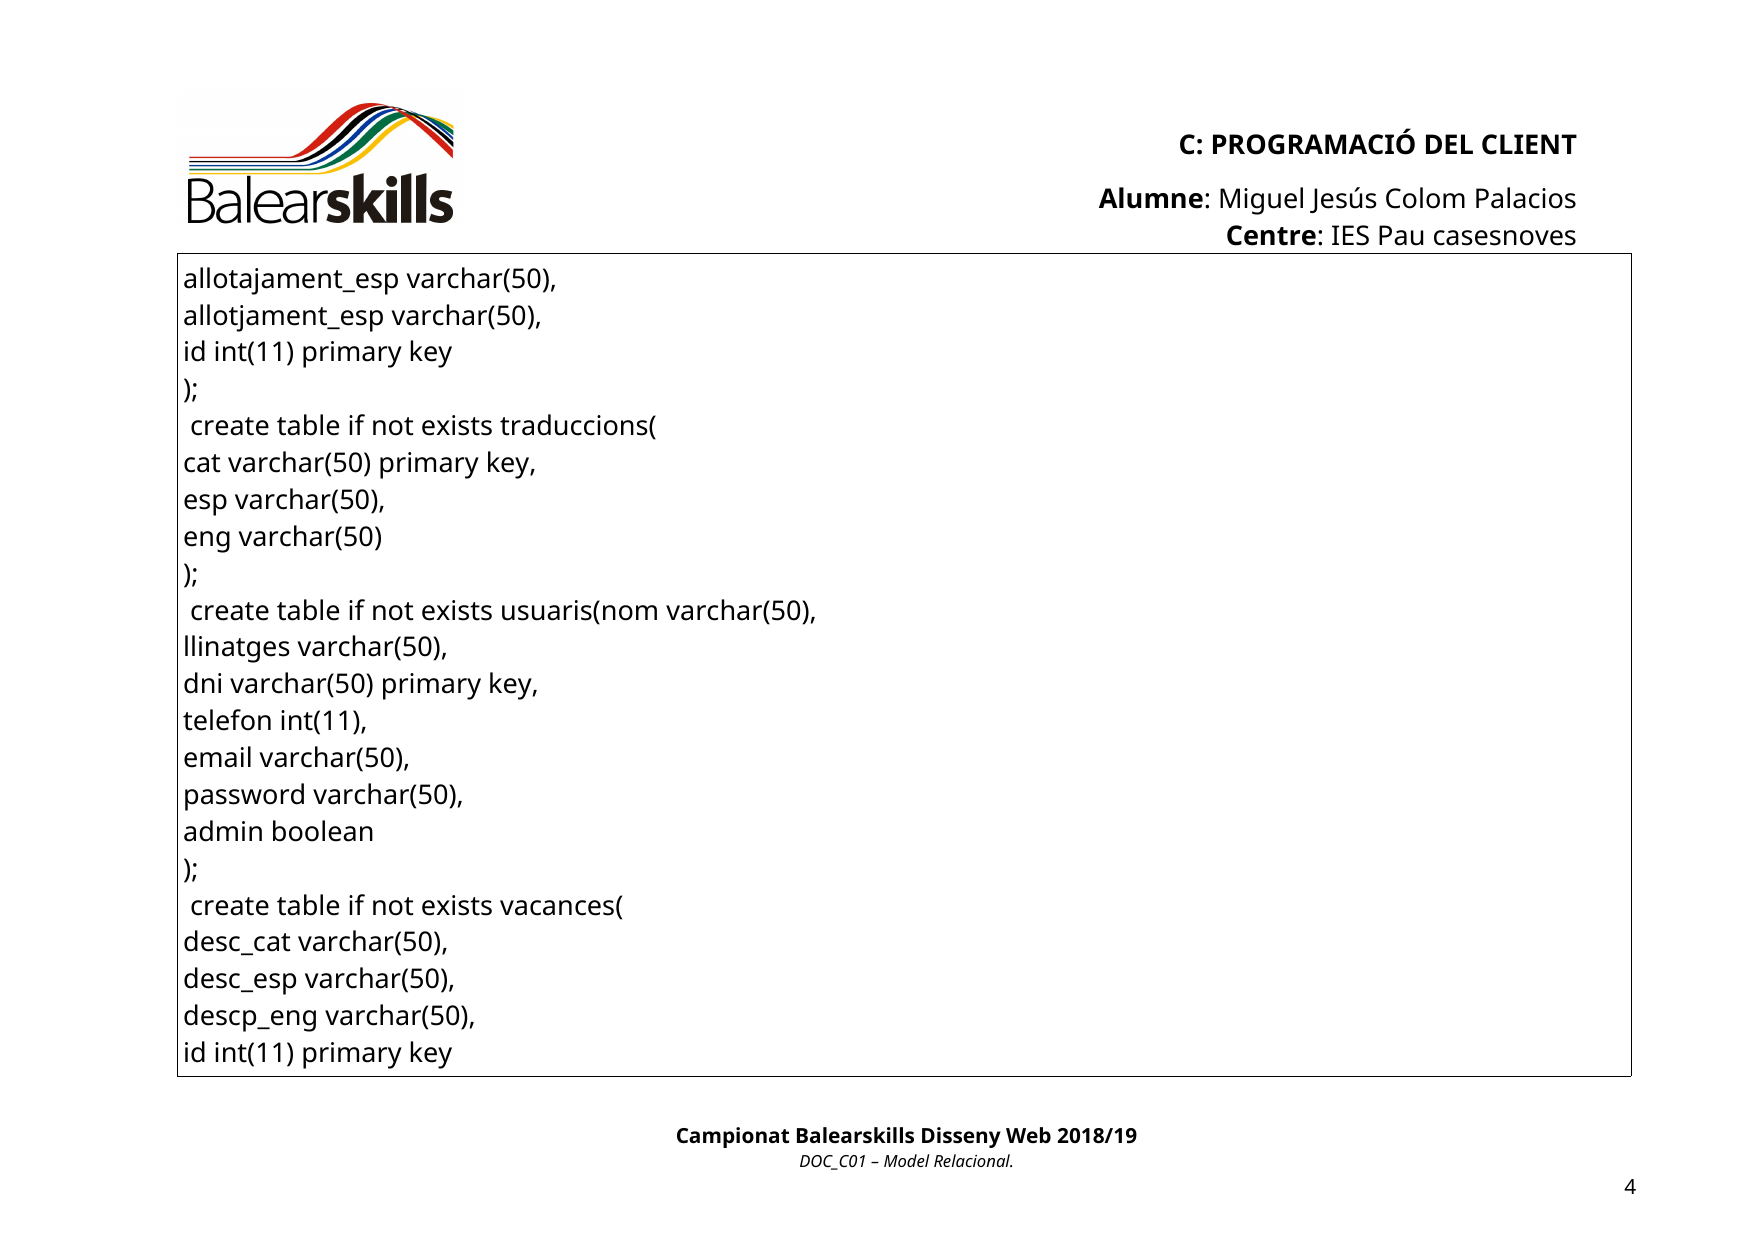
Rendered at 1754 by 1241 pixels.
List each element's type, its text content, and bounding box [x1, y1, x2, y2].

table_cell allotajament_esp varchar(50), allotjament_esp varchar(50), id int(11) primary key ); create table if not exists traduccions( cat varchar(50) primary key, esp varchar(50), eng varchar(50) ); create table if not exists usuaris(nom varchar(50), llinatges varchar(50), dni varchar(50) primary key, telefon int(11), email varchar(50), password varchar(50), admin boolean ); create table if not exists vacances( desc_cat varchar(50), desc_esp varchar(50), descp_eng varchar(50), id int(11) primary key [178, 254, 1631, 1076]
picture [177, 89, 465, 230]
